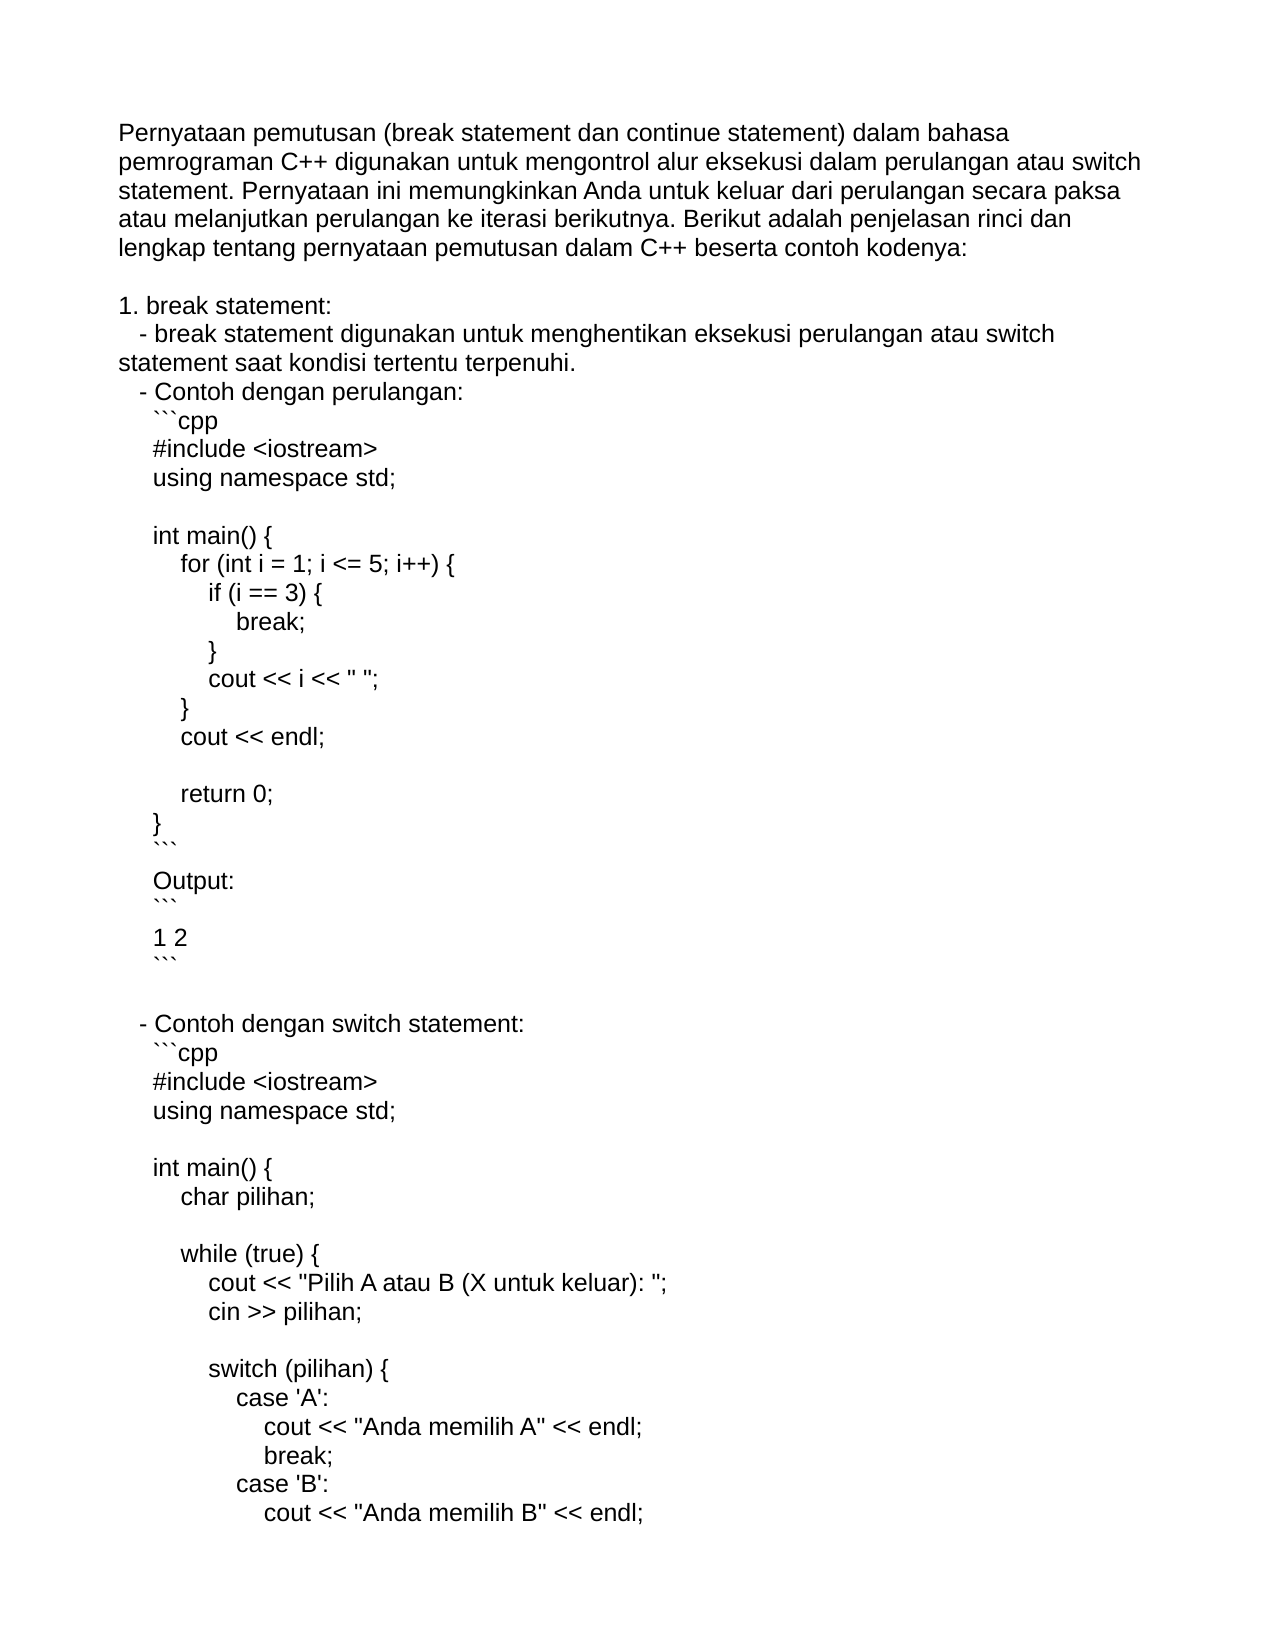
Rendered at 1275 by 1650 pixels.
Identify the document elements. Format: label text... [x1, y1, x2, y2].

text using namespace std; [118, 463, 1157, 492]
text using namespace std; [118, 1096, 1157, 1124]
text - Contoh dengan perulangan: [118, 377, 1157, 406]
text cout << endl; [118, 722, 1157, 751]
text case 'A': [118, 1383, 1157, 1412]
text break; [118, 1441, 1157, 1469]
text ```cpp [118, 406, 1157, 434]
text char pilihan; [118, 1182, 1157, 1211]
text ``` [118, 837, 1157, 866]
text cout << "Anda memilih A" << endl; [118, 1412, 1157, 1441]
text - break statement digunakan untuk menghentikan eksekusi perulangan atau switch statement saat kondisi tertentu terpenuhi. [118, 319, 1157, 377]
text } [118, 693, 1157, 722]
text cout << "Pilih A atau B (X untuk keluar): "; [118, 1268, 1157, 1297]
text while (true) { [118, 1239, 1157, 1268]
text } [118, 636, 1157, 664]
text ``` [118, 952, 1157, 981]
text } [118, 808, 1157, 837]
text Output: [118, 866, 1157, 894]
text if (i == 3) { [118, 578, 1157, 607]
text #include <iostream> [118, 434, 1157, 463]
text ```cpp [118, 1038, 1157, 1067]
text ``` [118, 894, 1157, 923]
text 1. break statement: [118, 291, 1157, 319]
text cout << "Anda memilih B" << endl; [118, 1498, 1157, 1527]
text #include <iostream> [118, 1067, 1157, 1096]
text case 'B': [118, 1469, 1157, 1498]
text break; [118, 607, 1157, 636]
text for (int i = 1; i <= 5; i++) { [118, 549, 1157, 578]
text return 0; [118, 779, 1157, 808]
text int main() { [118, 1153, 1157, 1182]
text cout << i << " "; [118, 664, 1157, 693]
text 1 2 [118, 923, 1157, 952]
text cin >> pilihan; [118, 1297, 1157, 1326]
text - Contoh dengan switch statement: [118, 1009, 1157, 1038]
text int main() { [118, 521, 1157, 549]
text Pernyataan pemutusan (break statement dan continue statement) dalam bahasa pemrograman C++ digunakan untuk mengontrol alur eksekusi dalam perulangan atau switch statement. Pernyataan ini memungkinkan Anda untuk keluar dari perulangan secara paksa atau melanjutkan perulangan ke iterasi berikutnya. Berikut adalah penjelasan rinci dan lengkap tentang pernyataan pemutusan dalam C++ beserta contoh kodenya: [118, 118, 1157, 262]
text switch (pilihan) { [118, 1354, 1157, 1383]
